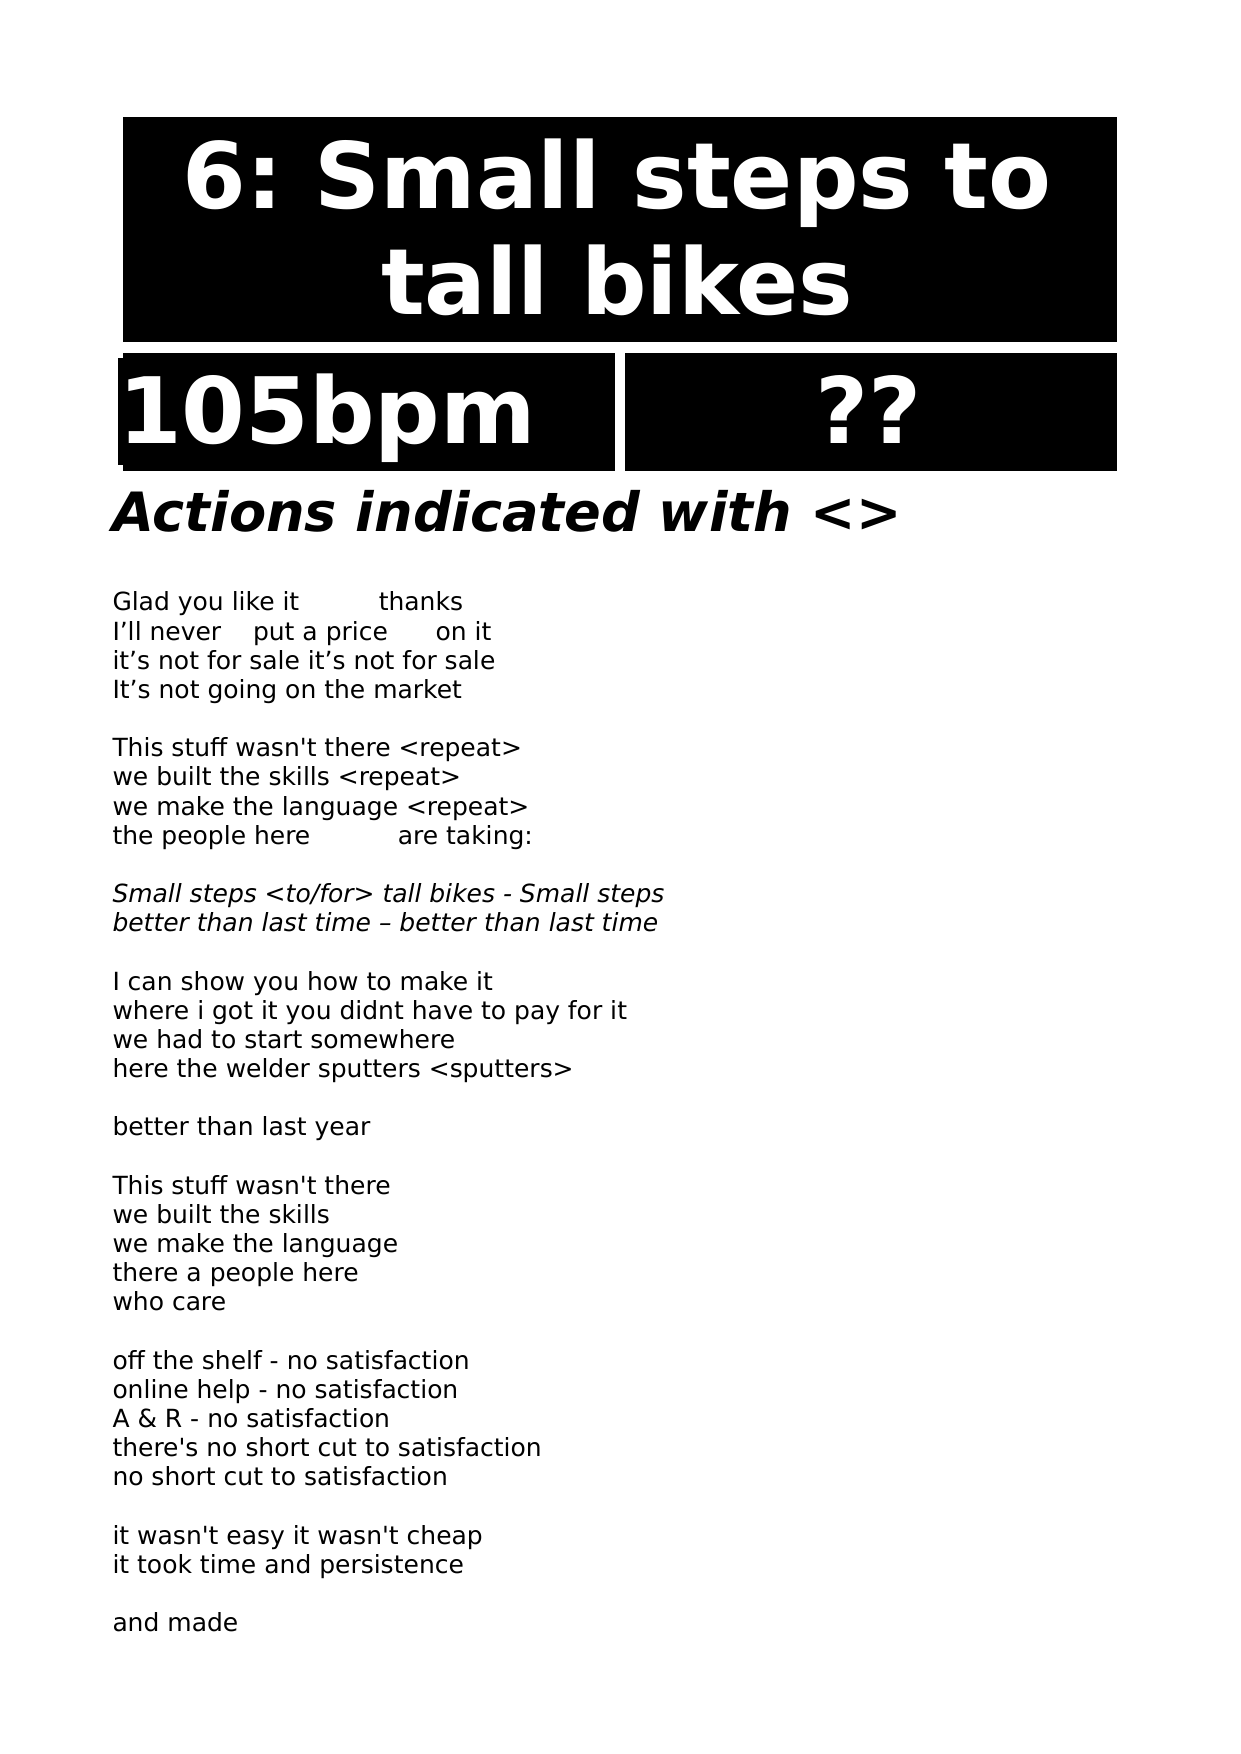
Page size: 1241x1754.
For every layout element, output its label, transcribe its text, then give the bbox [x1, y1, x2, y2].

text there's no short cut to satisfaction [112, 1433, 1122, 1463]
text This stuff wasn't there <repeat> [112, 733, 1122, 763]
text Glad you like it thanks [112, 588, 1122, 617]
text no short cut to satisfaction [112, 1463, 1122, 1492]
text online help - no satisfaction [112, 1375, 1122, 1404]
table_cell 105bpm [123, 353, 615, 471]
text and made [112, 1608, 1122, 1638]
text off the shelf - no satisfaction [112, 1346, 1122, 1375]
text I’ll never put a price on it [112, 617, 1122, 646]
table_cell ?? [625, 353, 1117, 471]
text we make the language <repeat> [112, 792, 1122, 821]
text I can show you how to make it [112, 967, 1122, 996]
text there a people here [112, 1258, 1122, 1288]
text we built the skills <repeat> [112, 763, 1122, 792]
text better than last time – better than last time [112, 908, 1122, 938]
text This stuff wasn't there [112, 1171, 1122, 1200]
text Small steps <to/for> tall bikes - Small steps [112, 879, 1122, 908]
text it took time and persistence [112, 1550, 1122, 1579]
text we had to start somewhere [112, 1025, 1122, 1054]
text where i got it you didnt have to pay for it [112, 996, 1122, 1025]
text who care [112, 1288, 1122, 1317]
text A & R - no satisfaction [112, 1404, 1122, 1433]
text it’s not for sale it’s not for sale [112, 646, 1122, 675]
text we built the skills [112, 1200, 1122, 1229]
text It’s not going on the market [112, 675, 1122, 704]
text it wasn't easy it wasn't cheap [112, 1521, 1122, 1550]
text we make the language [112, 1229, 1122, 1258]
text better than last year [112, 1113, 1122, 1142]
table_header 6: Small steps to tall bikes [123, 117, 1117, 342]
text the people here are taking: [112, 821, 1122, 850]
text here the welder sputters <sputters> [112, 1054, 1122, 1083]
text Actions indicated with <> [112, 481, 1122, 544]
